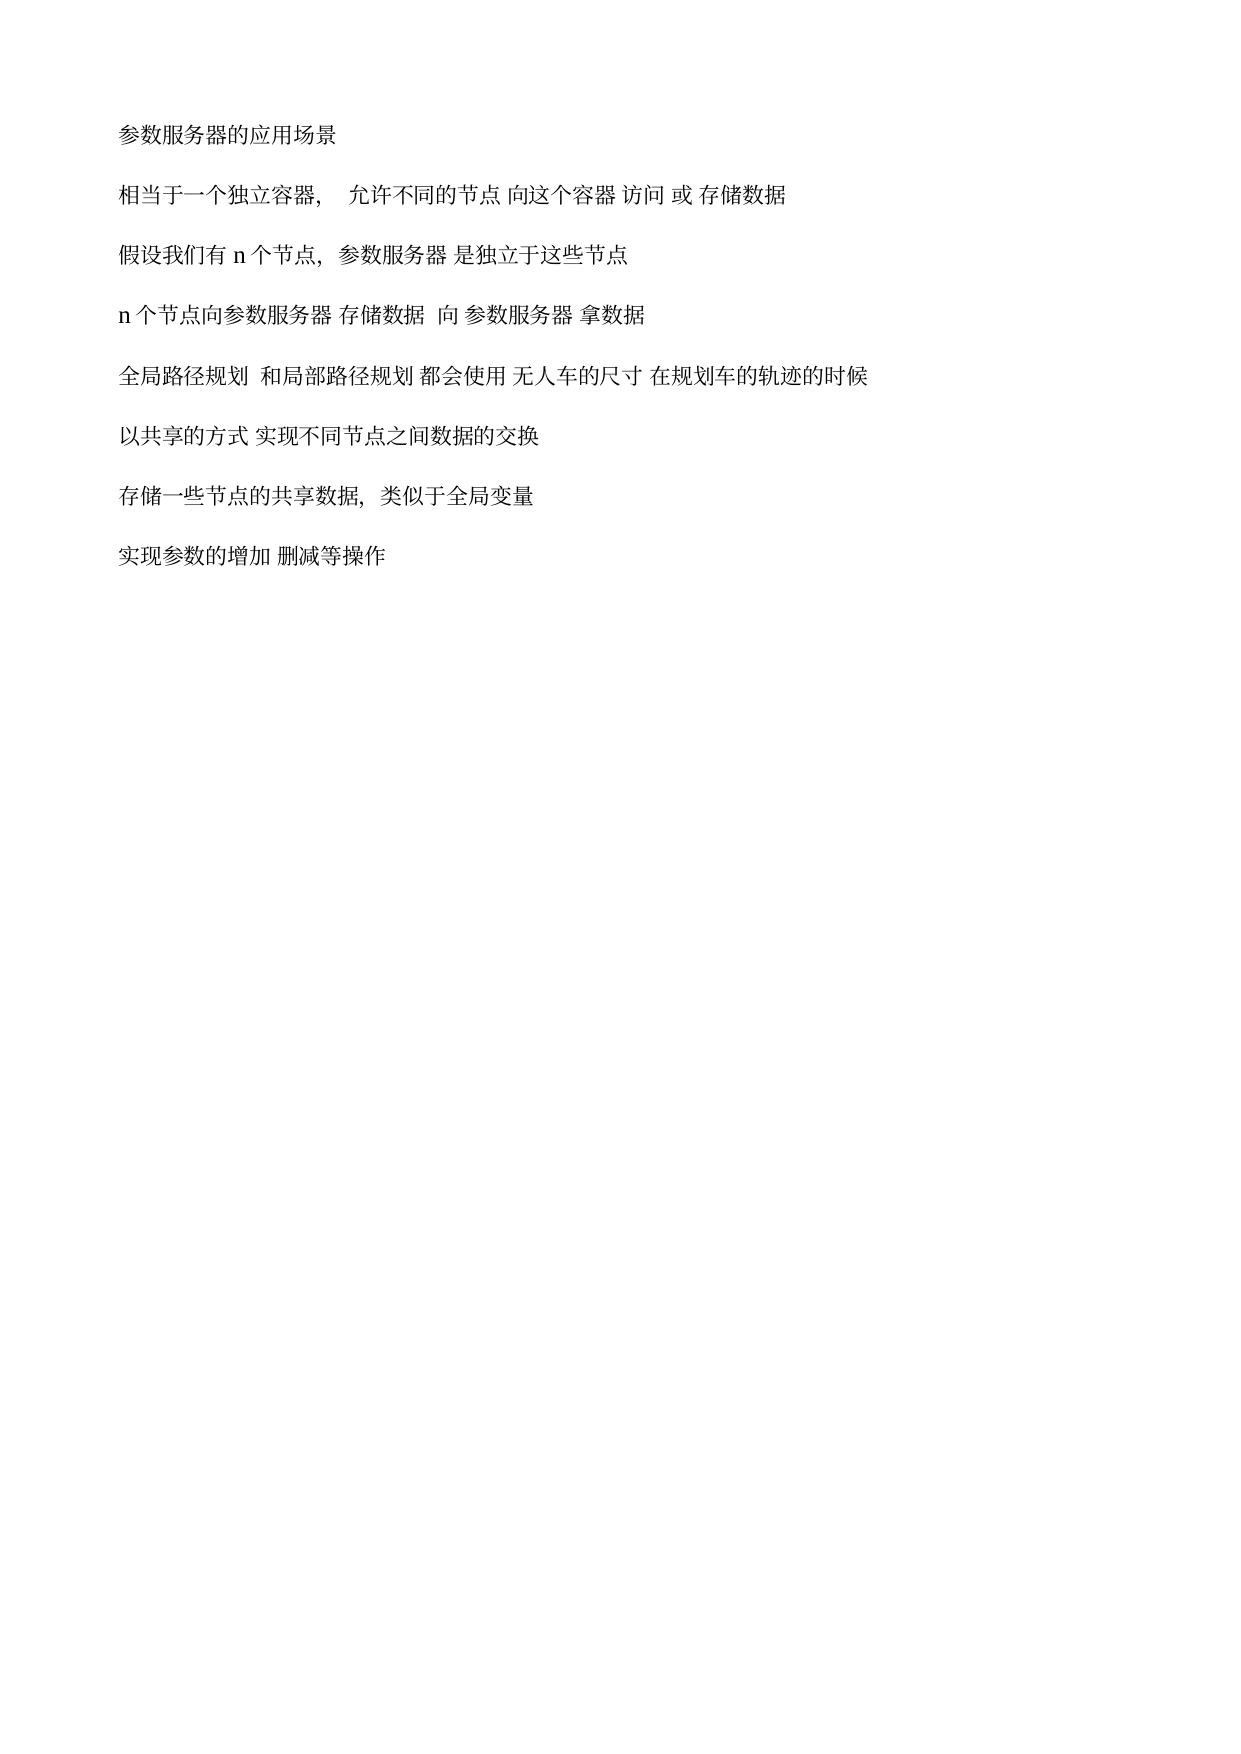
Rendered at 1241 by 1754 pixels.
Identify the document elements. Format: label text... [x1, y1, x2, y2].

text 全局路径规划 和局部路径规划 都会使用 无人车的尺寸 在规划车的轨迹的时候 [118, 359, 1122, 390]
text 相当于一个独立容器， 允许不同的节点 向这个容器 访问 或 存储数据 [118, 178, 1122, 210]
text 参数服务器的应用场景 [118, 118, 1122, 149]
text n个节点向参数服务器 存储数据 向 参数服务器 拿数据 [118, 299, 1122, 330]
text 存储一些节点的共享数据，类似于全局变量 [118, 479, 1122, 511]
text 实现参数的增加 删减等操作 [118, 539, 1122, 571]
text 假设我们有 n个节点，参数服务器 是独立于这些节点 [118, 238, 1122, 270]
text 以共享的方式 实现不同节点之间数据的交换 [118, 419, 1122, 451]
